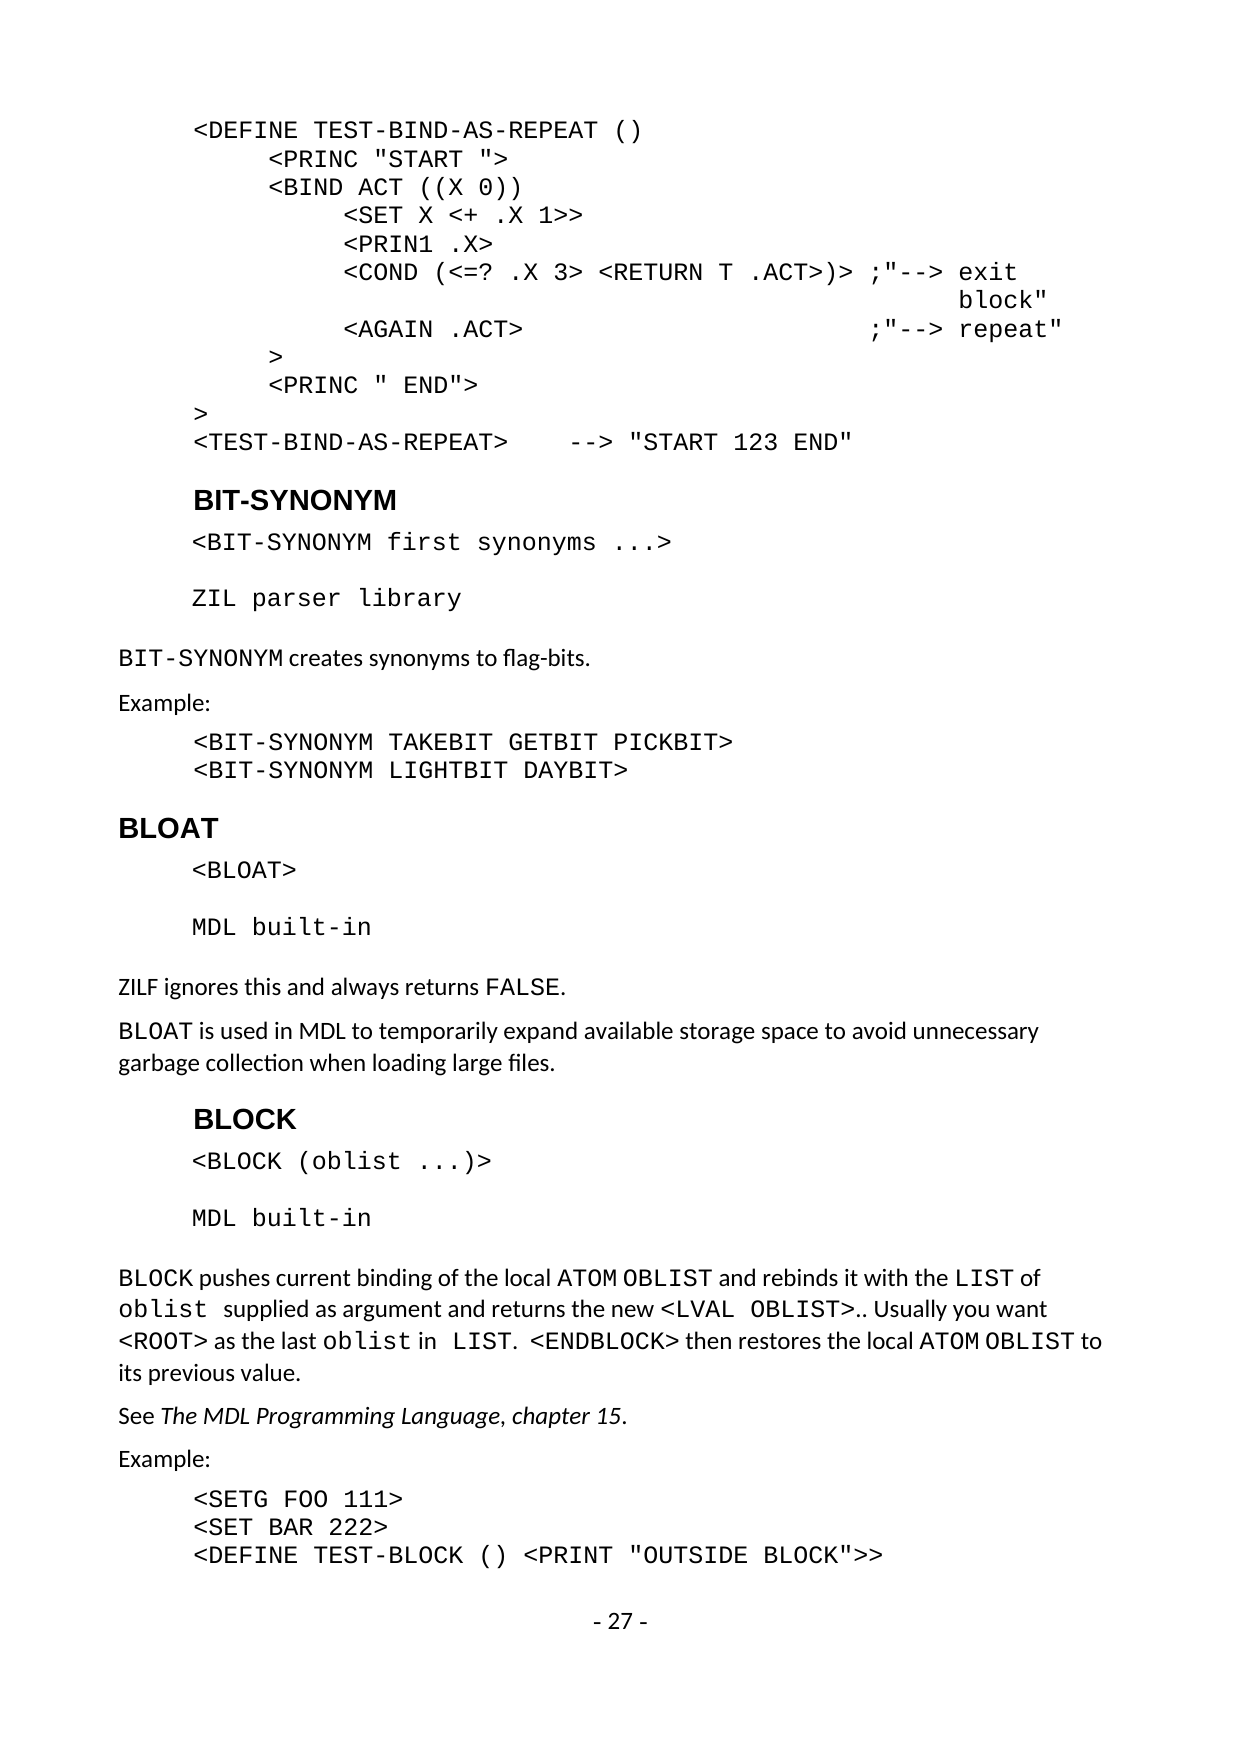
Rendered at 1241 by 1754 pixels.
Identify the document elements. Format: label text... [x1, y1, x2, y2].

text ZIL parser library [192, 586, 1122, 614]
text <DEFINE TEST-BIND-AS-REPEAT () <PRINC "START "> <BIND ACT ((X 0)) <SET X <+ .X 1>> <PRIN1 .X> <COND (<=? .X 3> <RETURN T .ACT>)> ;"--> exit block" <AGAIN .ACT> ;"--> repeat" > <PRINC " END"> > <TEST-BIND-AS-REPEAT> --> "START 123 END" [118, 118, 1122, 458]
text See The MDL Programming Language, chapter 15. [118, 1400, 1122, 1431]
text <BIT-SYNONYM TAKEBIT GETBIT PICKBIT> <BIT-SYNONYM LIGHTBIT DAYBIT> [118, 730, 1122, 786]
subtitle BIT-SYNONYM [118, 483, 1122, 517]
text BLOCK pushes current binding of the local ATOM OBLIST and rebinds it with the LIST of oblist supplied as argument and returns the new <LVAL OBLIST>.. Usually you want <ROOT> as the last oblist in LIST. <ENDBLOCK> then restores the local ATOM OBLIST to its previous value. [118, 1262, 1122, 1388]
text BIT-SYNONYM creates synonyms to flag-bits. [118, 642, 1122, 674]
text <SETG FOO 111> <SET BAR 222> <DEFINE TEST-BLOCK () <PRINT "OUTSIDE BLOCK">> [118, 1486, 1122, 1571]
subtitle BLOCK [118, 1102, 1122, 1136]
text Example: [118, 687, 1122, 717]
subtitle BLOAT [118, 811, 1122, 845]
text Example: [118, 1443, 1122, 1474]
text MDL built-in [192, 1205, 1122, 1233]
list BLOAT is used in MDL to temporarily expand available storage space to avoid unnecessary garbage collection when loading large files. [43, 1015, 1122, 1077]
text <BLOCK (oblist ...)> [192, 1148, 1122, 1177]
text <BIT-SYNONYM first synonyms ...> [192, 529, 1122, 557]
text MDL built-in [192, 914, 1122, 942]
list ZILF ignores this and always returns FALSE. [43, 971, 1122, 1003]
text <BLOAT> [192, 857, 1122, 886]
